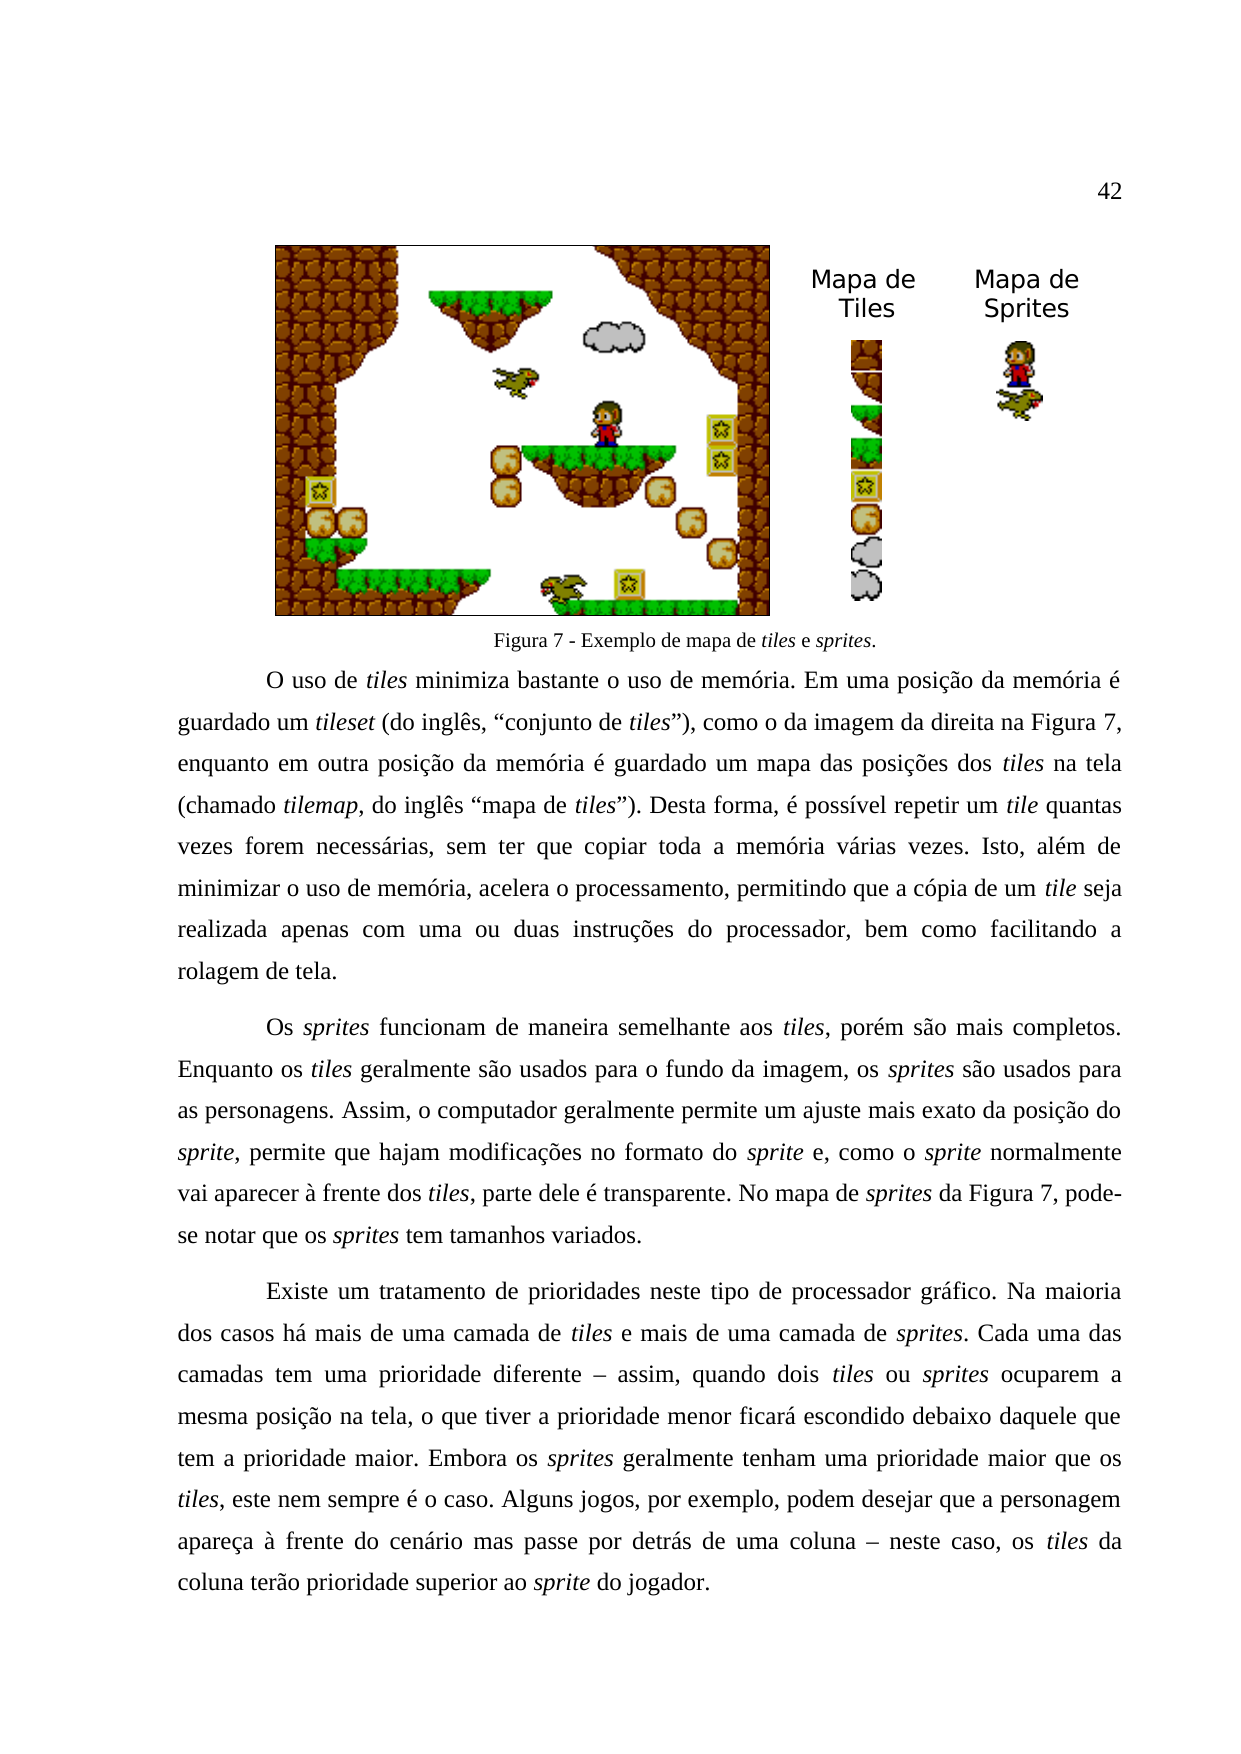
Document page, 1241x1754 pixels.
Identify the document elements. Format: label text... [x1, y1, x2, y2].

text Os sprites funcionam de maneira semelhante aos tiles, porém são mais completos. Enquanto os tiles geralmente são usados para o fundo da imagem, os sprites são usados para as personagens. Assim, o computador geralmente permite um ajuste mais exato da posição do sprite, permite que hajam modificações no formato do sprite e, como o sprite normalmente vai aparecer à frente dos tiles, parte dele é transparente. No mapa de sprites da Figura 7, pode-se notar que os sprites tem tamanhos variados. [177, 1013, 1122, 1249]
text Existe um tratamento de prioridades neste tipo de processador gráfico. Na maioria dos casos há mais de uma camada de tiles e mais de uma camada de sprites. Cada uma das camadas tem uma prioridade diferente – assim, quando dois tiles ou sprites ocuparem a mesma posição na tela, o que tiver a prioridade menor ficará escondido debaixo daquele que tem a prioridade maior. Embora os sprites geralmente tenham uma prioridade maior que os tiles, este nem sempre é o caso. Alguns jogos, por exemplo, podem desejar que a personagem apareça à frente do cenário mas passe por detrás de uma coluna – neste caso, os tiles da coluna terão prioridade superior ao sprite do jogador. [177, 1277, 1122, 1596]
text Figura 7 - Exemplo de mapa de tiles e sprites. [275, 258, 1095, 652]
text O uso de tiles minimiza bastante o uso de memória. Em uma posição da memória é guardado um tileset (do inglês, “conjunto de tiles”), como o da imagem da direita na Figura 7, enquanto em outra posição da memória é guardado um mapa das posições dos tiles na tela (chamado tilemap, do inglês “mapa de tiles”). Desta forma, é possível repetir um tile quantas vezes forem necessárias, sem ter que copiar toda a memória várias vezes. Isto, além de minimizar o uso de memória, acelera o processamento, permitindo que a cópia de um tile seja realizada apenas com uma ou duas instruções do processador, bem como facilitando a rolagem de tela. [177, 234, 1122, 985]
